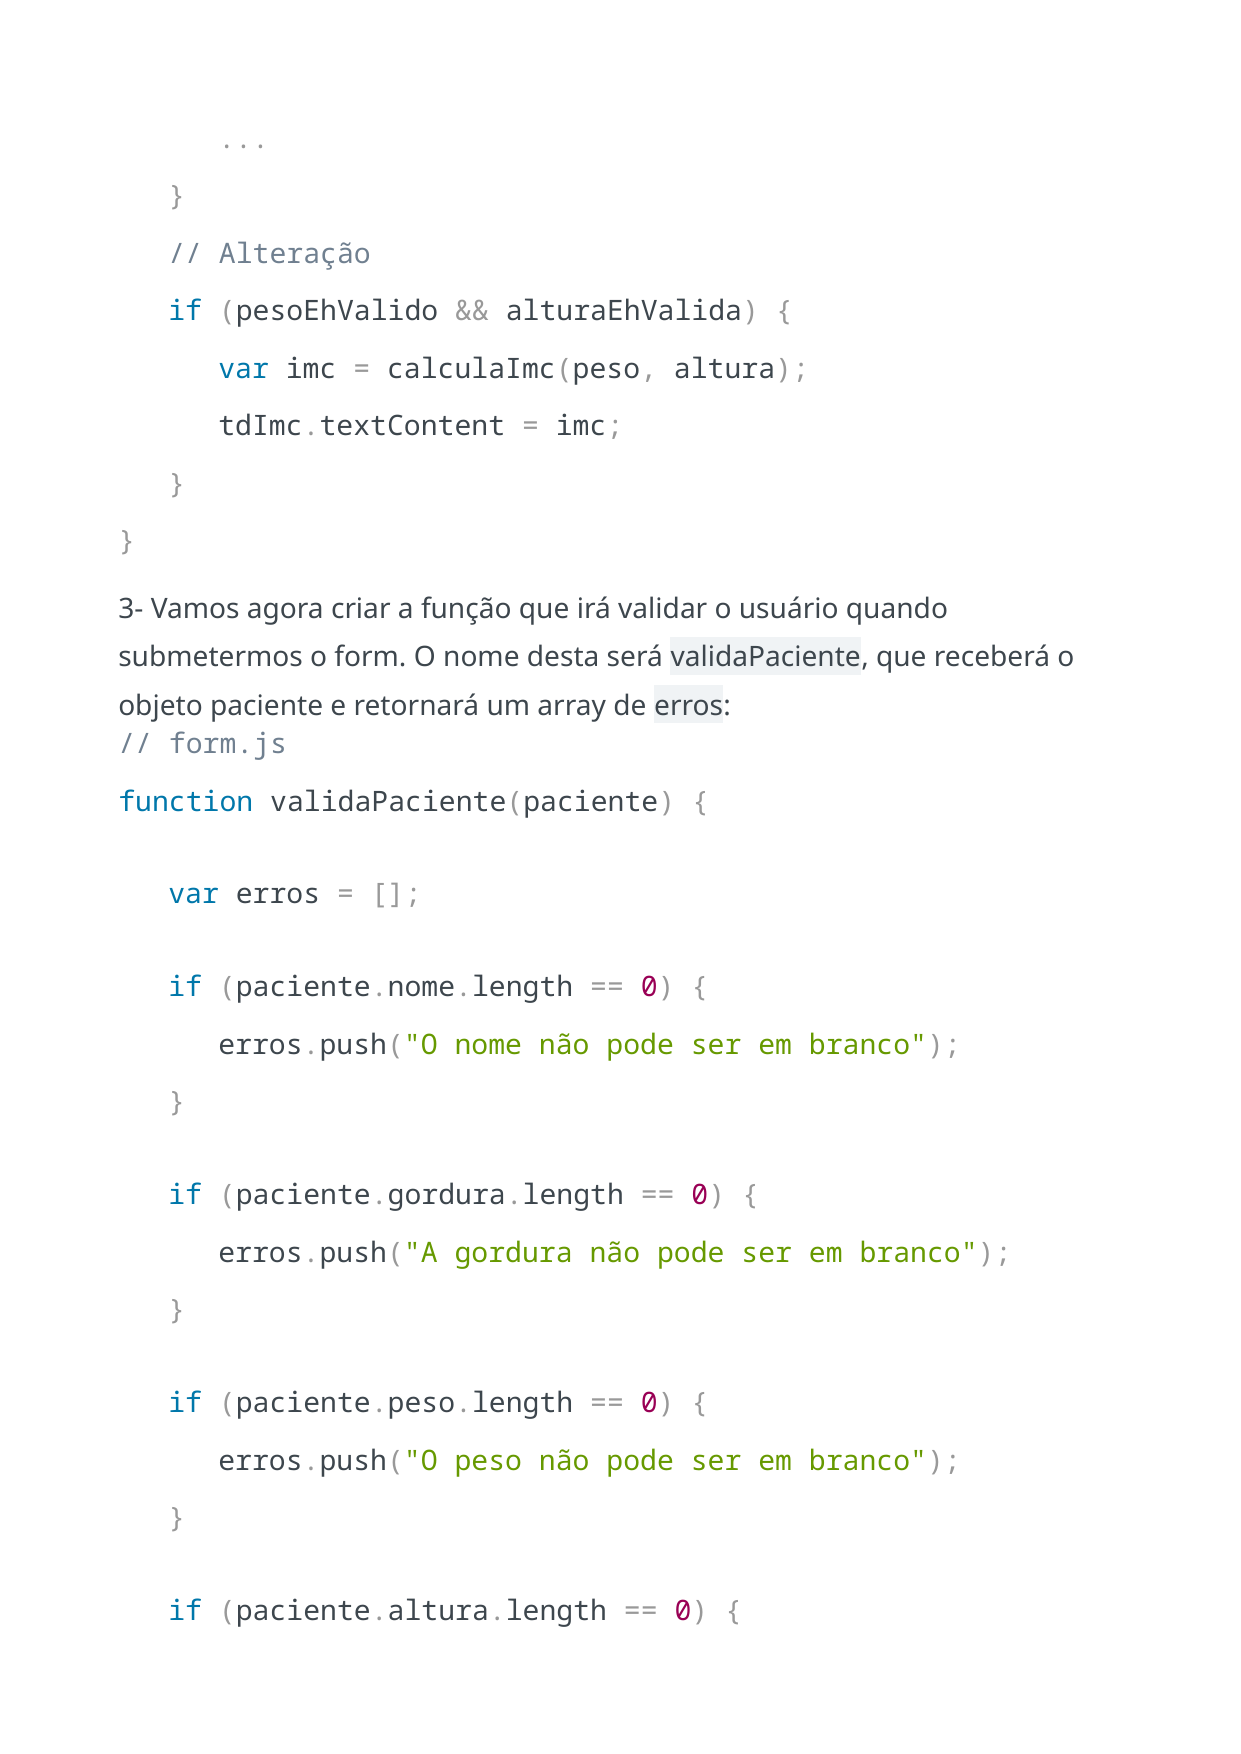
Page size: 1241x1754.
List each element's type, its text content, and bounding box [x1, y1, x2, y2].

text tdImc.textContent = imc; [118, 406, 1122, 444]
text } [118, 521, 1122, 559]
text } [118, 176, 1122, 214]
text 3- Vamos agora criar a função que irá validar o usuário quando submetermos o form. O nome desta será validaPaciente, que receberá o objeto paciente e retornará um array de erros: [118, 578, 1122, 723]
text if (paciente.gordura.length == 0) { [118, 1175, 1122, 1213]
text // form.js [118, 723, 1122, 762]
text erros.push("A gordura não pode ser em branco"); [118, 1232, 1122, 1271]
text erros.push("O peso não pode ser em branco"); [118, 1440, 1122, 1478]
text } [118, 1082, 1122, 1120]
text if (pesoEhValido && alturaEhValida) { [118, 291, 1122, 329]
text // Alteração [118, 233, 1122, 271]
text ... [118, 118, 1122, 156]
text if (paciente.altura.length == 0) { [118, 1591, 1122, 1629]
text } [118, 1290, 1122, 1328]
text if (paciente.nome.length == 0) { [118, 967, 1122, 1005]
text } [118, 463, 1122, 501]
text function validaPaciente(paciente) { [118, 781, 1122, 819]
text } [118, 1498, 1122, 1536]
text erros.push("O nome não pode ser em branco"); [118, 1024, 1122, 1063]
text var imc = calculaImc(peso, altura); [118, 348, 1122, 386]
text var erros = []; [118, 874, 1122, 912]
text if (paciente.peso.length == 0) { [118, 1383, 1122, 1421]
